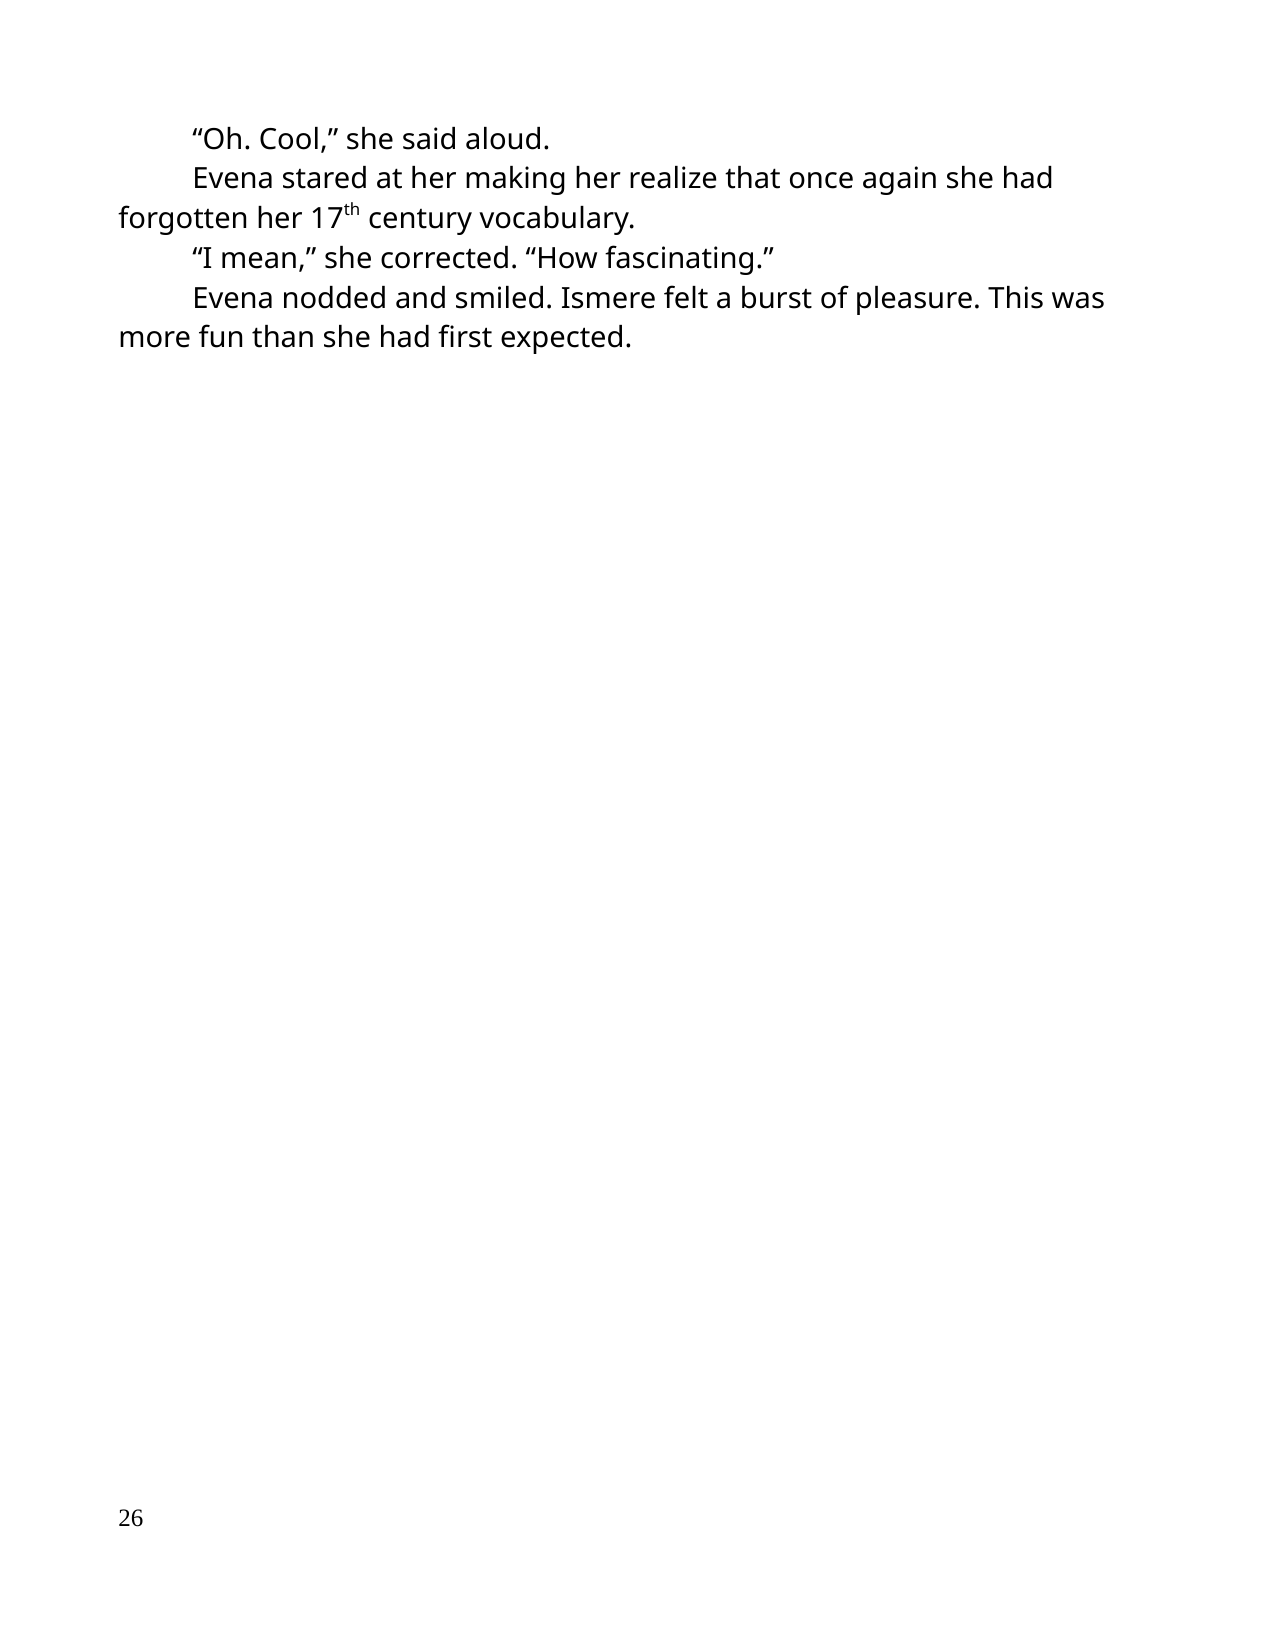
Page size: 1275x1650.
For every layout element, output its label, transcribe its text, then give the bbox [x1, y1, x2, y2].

text Evena nodded and smiled. Ismere felt a burst of pleasure. This was more fun than she had first expected. [118, 277, 1157, 356]
text “I mean,” she corrected. “How fascinating.” [118, 237, 1157, 277]
text Evena stared at her making her realize that once again she had forgotten her 17th century vocabulary. [118, 158, 1157, 237]
text “Oh. Cool,” she said aloud. [118, 118, 1157, 158]
